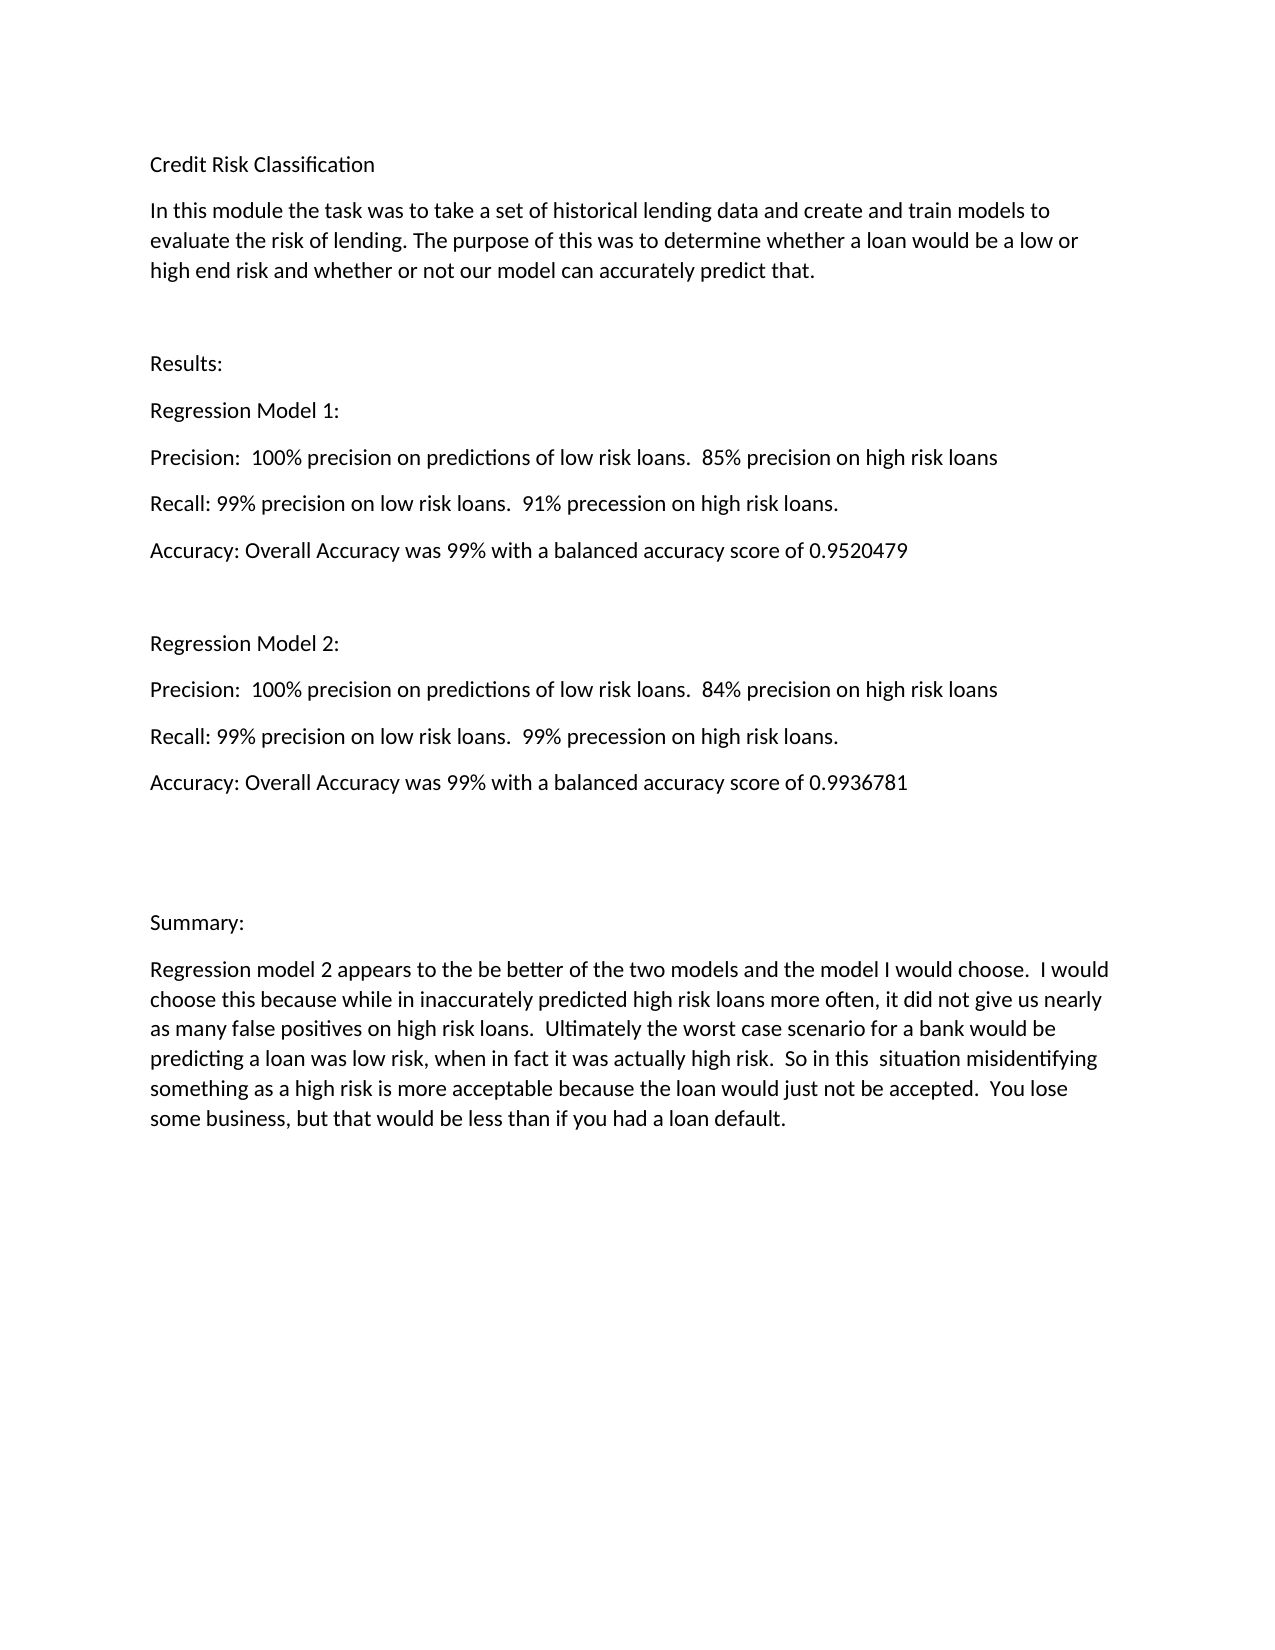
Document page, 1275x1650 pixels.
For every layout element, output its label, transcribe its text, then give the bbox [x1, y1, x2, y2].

text In this module the task was to take a set of historical lending data and create and train models to evaluate the risk of lending. The purpose of this was to determine whether a loan would be a low or high end risk and whether or not our model can accurately predict that. [150, 197, 1125, 284]
text Precision: 100% precision on predictions of low risk loans. 84% precision on high risk loans [150, 675, 1125, 703]
text Results: [150, 349, 1125, 377]
text Credit Risk Classification [150, 150, 1125, 178]
text Summary: [150, 908, 1125, 936]
text Accuracy: Overall Accuracy was 99% with a balanced accuracy score of 0.9520479 [150, 536, 1125, 564]
text Regression Model 2: [150, 629, 1125, 657]
text Accuracy: Overall Accuracy was 99% with a balanced accuracy score of 0.9936781 [150, 768, 1125, 797]
text Regression Model 1: [150, 396, 1125, 424]
text Precision: 100% precision on predictions of low risk loans. 85% precision on high risk loans [150, 443, 1125, 471]
text Recall: 99% precision on low risk loans. 99% precession on high risk loans. [150, 722, 1125, 750]
text Recall: 99% precision on low risk loans. 91% precession on high risk loans. [150, 489, 1125, 517]
text Regression model 2 appears to the be better of the two models and the model I would choose. I would choose this because while in inaccurately predicted high risk loans more often, it did not give us nearly as many false positives on high risk loans. Ultimately the worst case scenario for a bank would be predicting a loan was low risk, when in fact it was actually high risk. So in this situation misidentifying something as a high risk is more acceptable because the loan would just not be accepted. You lose some business, but that would be less than if you had a loan default. [150, 955, 1125, 1132]
